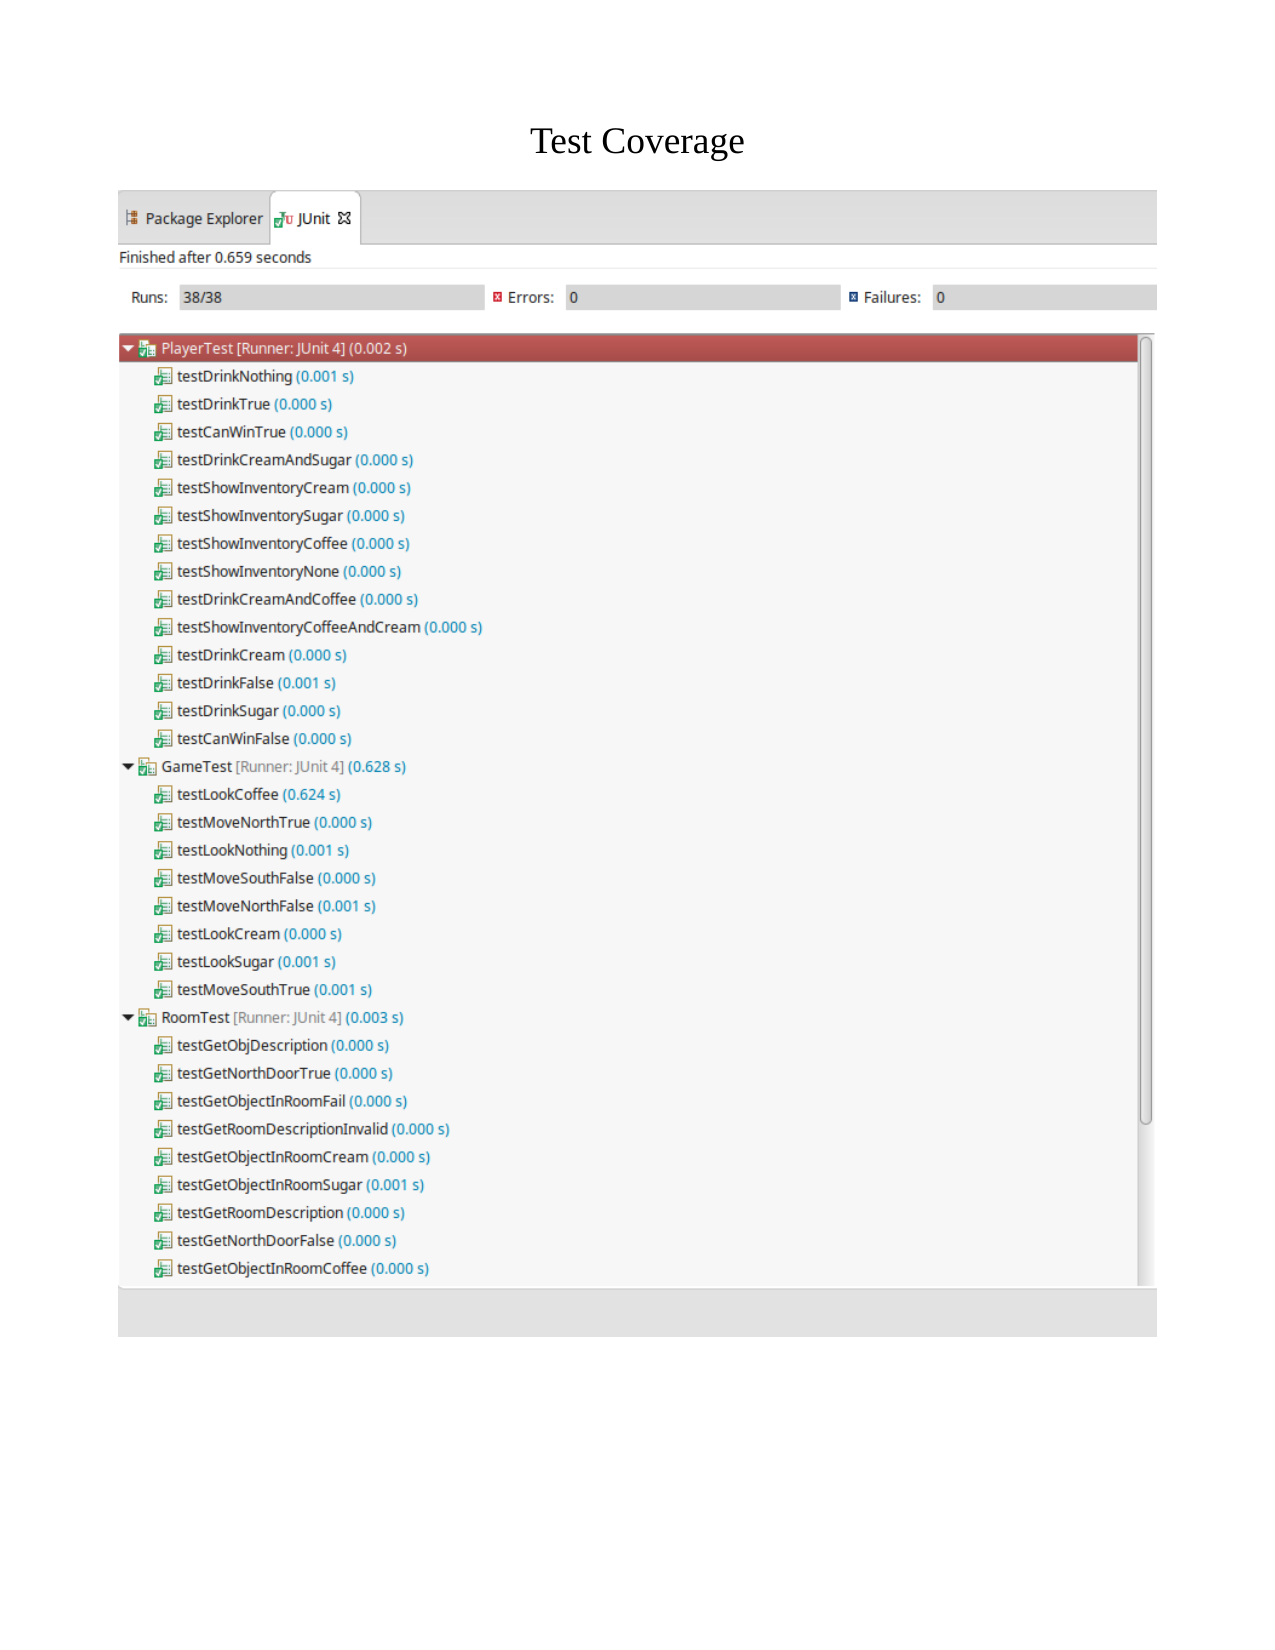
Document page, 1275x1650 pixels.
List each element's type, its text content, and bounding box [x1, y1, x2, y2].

text Test Coverage [118, 118, 1157, 161]
picture [118, 190, 1157, 1337]
